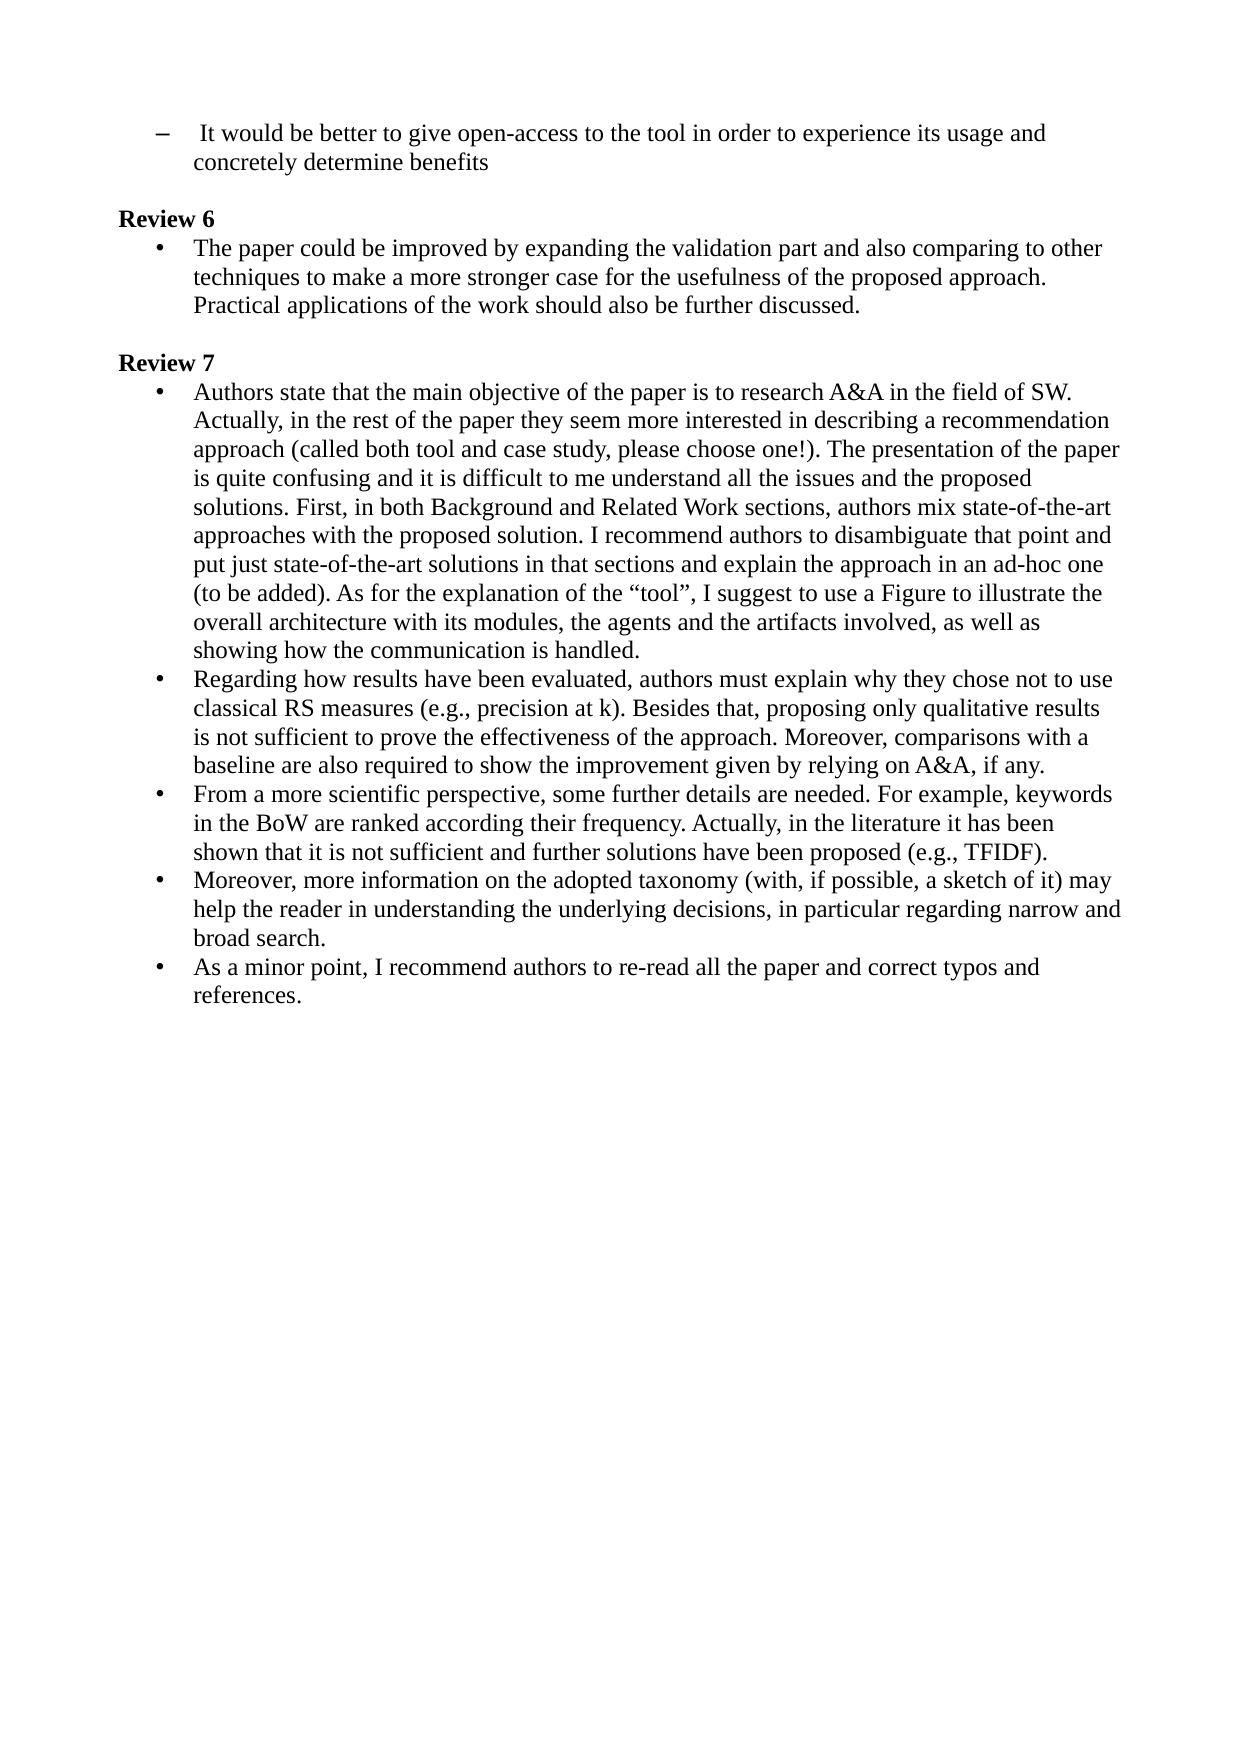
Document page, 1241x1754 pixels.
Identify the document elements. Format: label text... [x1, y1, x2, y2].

text Review 7 [118, 348, 1122, 377]
list Authors state that the main objective of the paper is to research A&A in the field of SW. Actually, in the rest of the paper they seem more interested in describing a recommendation approach (called both tool and case study, please choose one!). The presentation of the paper is quite confusing and it is difficult to me understand all the issues and the proposed solutions. First, in both Background and Related Work sections, authors mix state-of-the-art approaches with the proposed solution. I recommend authors to disambiguate that point and put just state-of-the-art solutions in that sections and explain the approach in an ad-hoc one (to be added). As for the explanation of the “tool”, I suggest to use a Figure to illustrate the overall architecture with its modules, the agents and the artifacts involved, as well as showing how the communication is handled. [156, 377, 1122, 664]
list The paper could be improved by expanding the validation part and also comparing to other techniques to make a more stronger case for the usefulness of the proposed approach. Practical applications of the work should also be further discussed. [156, 233, 1122, 319]
text Review 6 [118, 204, 1122, 233]
list Regarding how results have been evaluated, authors must explain why they chose not to use classical RS measures (e.g., precision at k). Besides that, proposing only qualitative results is not sufficient to prove the effectiveness of the approach. Moreover, comparisons with a baseline are also required to show the improvement given by relying on A&A, if any. [156, 664, 1122, 779]
list Moreover, more information on the adopted taxonomy (with, if possible, a sketch of it) may help the reader in understanding the underlying decisions, in particular regarding narrow and broad search. [156, 866, 1122, 952]
list It would be better to give open-access to the tool in order to experience its usage and concretely determine benefits [156, 118, 1122, 176]
list From a more scientific perspective, some further details are needed. For example, keywords in the BoW are ranked according their frequency. Actually, in the literature it has been shown that it is not sufficient and further solutions have been proposed (e.g., TFIDF). [156, 779, 1122, 866]
list As a minor point, I recommend authors to re-read all the paper and correct typos and references. [156, 952, 1122, 1009]
